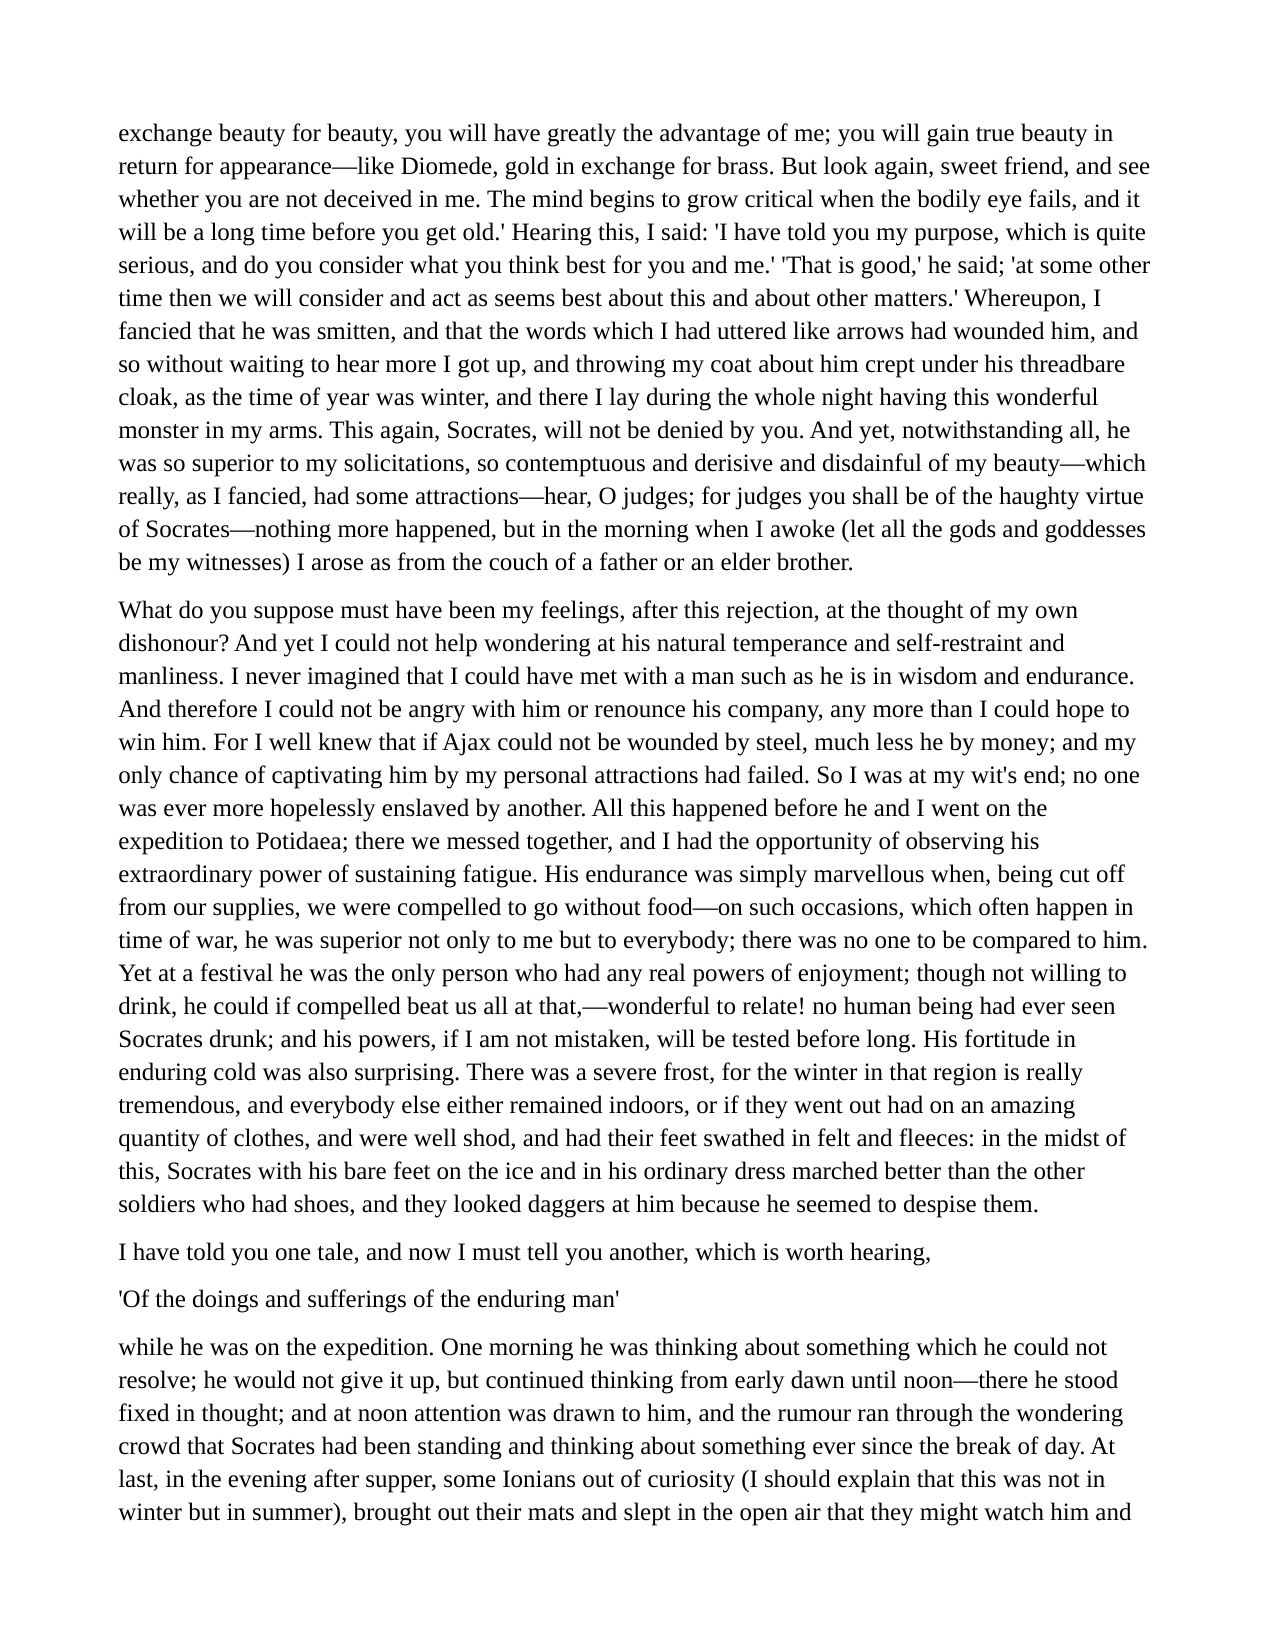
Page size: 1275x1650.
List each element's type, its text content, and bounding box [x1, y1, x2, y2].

text exchange beauty for beauty, you will have greatly the advantage of me; you will gain true beauty in return for appearance—like Diomede, gold in exchange for brass. But look again, sweet friend, and see whether you are not deceived in me. The mind begins to grow critical when the bodily eye fails, and it will be a long time before you get old.' Hearing this, I said: 'I have told you my purpose, which is quite serious, and do you consider what you think best for you and me.' 'That is good,' he said; 'at some other time then we will consider and act as seems best about this and about other matters.' Whereupon, I fancied that he was smitten, and that the words which I had uttered like arrows had wounded him, and so without waiting to hear more I got up, and throwing my coat about him crept under his threadbare cloak, as the time of year was winter, and there I lay during the whole night having this wonderful monster in my arms. This again, Socrates, will not be denied by you. And yet, notwithstanding all, he was so superior to my solicitations, so contemptuous and derisive and disdainful of my beauty—which really, as I fancied, had some attractions—hear, O judges; for judges you shall be of the haughty virtue of Socrates—nothing more happened, but in the morning when I awoke (let all the gods and goddesses be my witnesses) I arose as from the couch of a father or an elder brother. [118, 118, 1157, 576]
text while he was on the expedition. One morning he was thinking about something which he could not resolve; he would not give it up, but continued thinking from early dawn until noon—there he stood fixed in thought; and at noon attention was drawn to him, and the rumour ran through the wondering crowd that Socrates had been standing and thinking about something ever since the break of day. At last, in the evening after supper, some Ionians out of curiosity (I should explain that this was not in winter but in summer), brought out their mats and slept in the open air that they might watch him and [118, 1332, 1157, 1526]
text I have told you one tale, and now I must tell you another, which is worth hearing, [118, 1237, 1157, 1266]
text 'Of the doings and sufferings of the enduring man' [118, 1284, 1157, 1313]
text What do you suppose must have been my feelings, after this rejection, at the thought of my own dishonour? And yet I could not help wondering at his natural temperance and self-restraint and manliness. I never imagined that I could have met with a man such as he is in wisdom and endurance. And therefore I could not be angry with him or renounce his company, any more than I could hope to win him. For I well knew that if Ajax could not be wounded by steel, much less he by money; and my only chance of captivating him by my personal attractions had failed. So I was at my wit's end; no one was ever more hopelessly enslaved by another. All this happened before he and I went on the expedition to Potidaea; there we messed together, and I had the opportunity of observing his extraordinary power of sustaining fatigue. His endurance was simply marvellous when, being cut off from our supplies, we were compelled to go without food—on such occasions, which often happen in time of war, he was superior not only to me but to everybody; there was no one to be compared to him. Yet at a festival he was the only person who had any real powers of enjoyment; though not willing to drink, he could if compelled beat us all at that,—wonderful to relate! no human being had ever seen Socrates drunk; and his powers, if I am not mistaken, will be tested before long. His fortitude in enduring cold was also surprising. There was a severe frost, for the winter in that region is really tremendous, and everybody else either remained indoors, or if they went out had on an amazing quantity of clothes, and were well shod, and had their feet swathed in felt and fleeces: in the midst of this, Socrates with his bare feet on the ice and in his ordinary dress marched better than the other soldiers who had shoes, and they looked daggers at him because he seemed to despise them. [118, 595, 1157, 1218]
